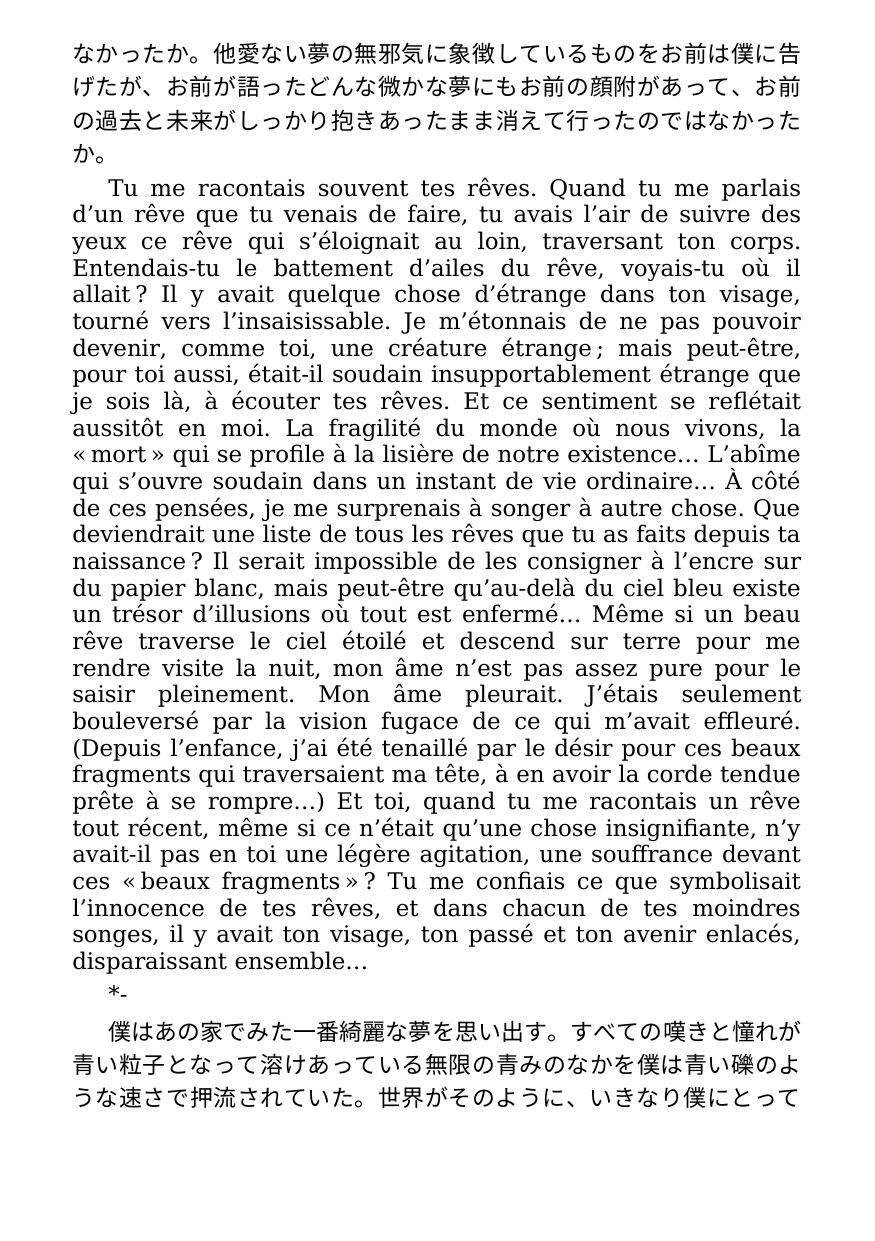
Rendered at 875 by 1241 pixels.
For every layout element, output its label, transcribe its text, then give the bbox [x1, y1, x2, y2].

text なかったか。他愛ない夢の無邪気に象徴しているものをお前は僕に告げたが、お前が語ったどんな微かな夢にもお前の顔附があって、お前の過去と未来がしっかり抱きあったまま消えて行ったのではなかったか。 [72, 36, 802, 169]
text Tu me racontais souvent tes rêves. Quand tu me parlais d’un rêve que tu venais de faire, tu avais l’air de suivre des yeux ce rêve qui s’éloignait au loin, traversant ton corps. Entendais-tu le battement d’ailes du rêve, voyais-tu où il allait ? Il y avait quelque chose d’étrange dans ton visage, tourné vers l’insaisissable. Je m’étonnais de ne pas pouvoir devenir, comme toi, une créature étrange ; mais peut-être, pour toi aussi, était-il soudain insupportablement étrange que je sois là, à écouter tes rêves. Et ce sentiment se reflétait aussitôt en moi. La fragilité du monde où nous vivons, la « mort » qui se profile à la lisière de notre existence… L’abîme qui s’ouvre soudain dans un instant de vie ordinaire… À côté de ces pensées, je me surprenais à songer à autre chose. Que deviendrait une liste de tous les rêves que tu as faits depuis ta naissance ? Il serait impossible de les consigner à l’encre sur du papier blanc, mais peut-être qu’au-delà du ciel bleu existe un trésor d’illusions où tout est enfermé… Même si un beau rêve traverse le ciel étoilé et descend sur terre pour me rendre visite la nuit, mon âme n’est pas assez pure pour le saisir pleinement. Mon âme pleurait. J’étais seulement bouleversé par la vision fugace de ce qui m’avait effleuré. (Depuis l’enfance, j’ai été tenaillé par le désir pour ces beaux fragments qui traversaient ma tête, à en avoir la corde tendue prête à se rompre…) Et toi, quand tu me racontais un rêve tout récent, même si ce n’était qu’une chose insignifiante, n’y avait-il pas en toi une légère agitation, une souffrance devant ces « beaux fragments » ? Tu me confiais ce que symbolisait l’innocence de tes rêves, et dans chacun de tes moindres songes, il y avait ton visage, ton passé et ton avenir enlacés, disparaissant ensemble… [72, 175, 802, 975]
text 僕はあの家でみた一番綺麗な夢を思い出す。すべての嘆きと憧れが青い粒子となって溶けあっている無限の青みのなかを僕は青い礫のような速さで押流されていた。世界がそのように、いきなり僕にとって [72, 1013, 802, 1113]
text *- [72, 981, 802, 1007]
